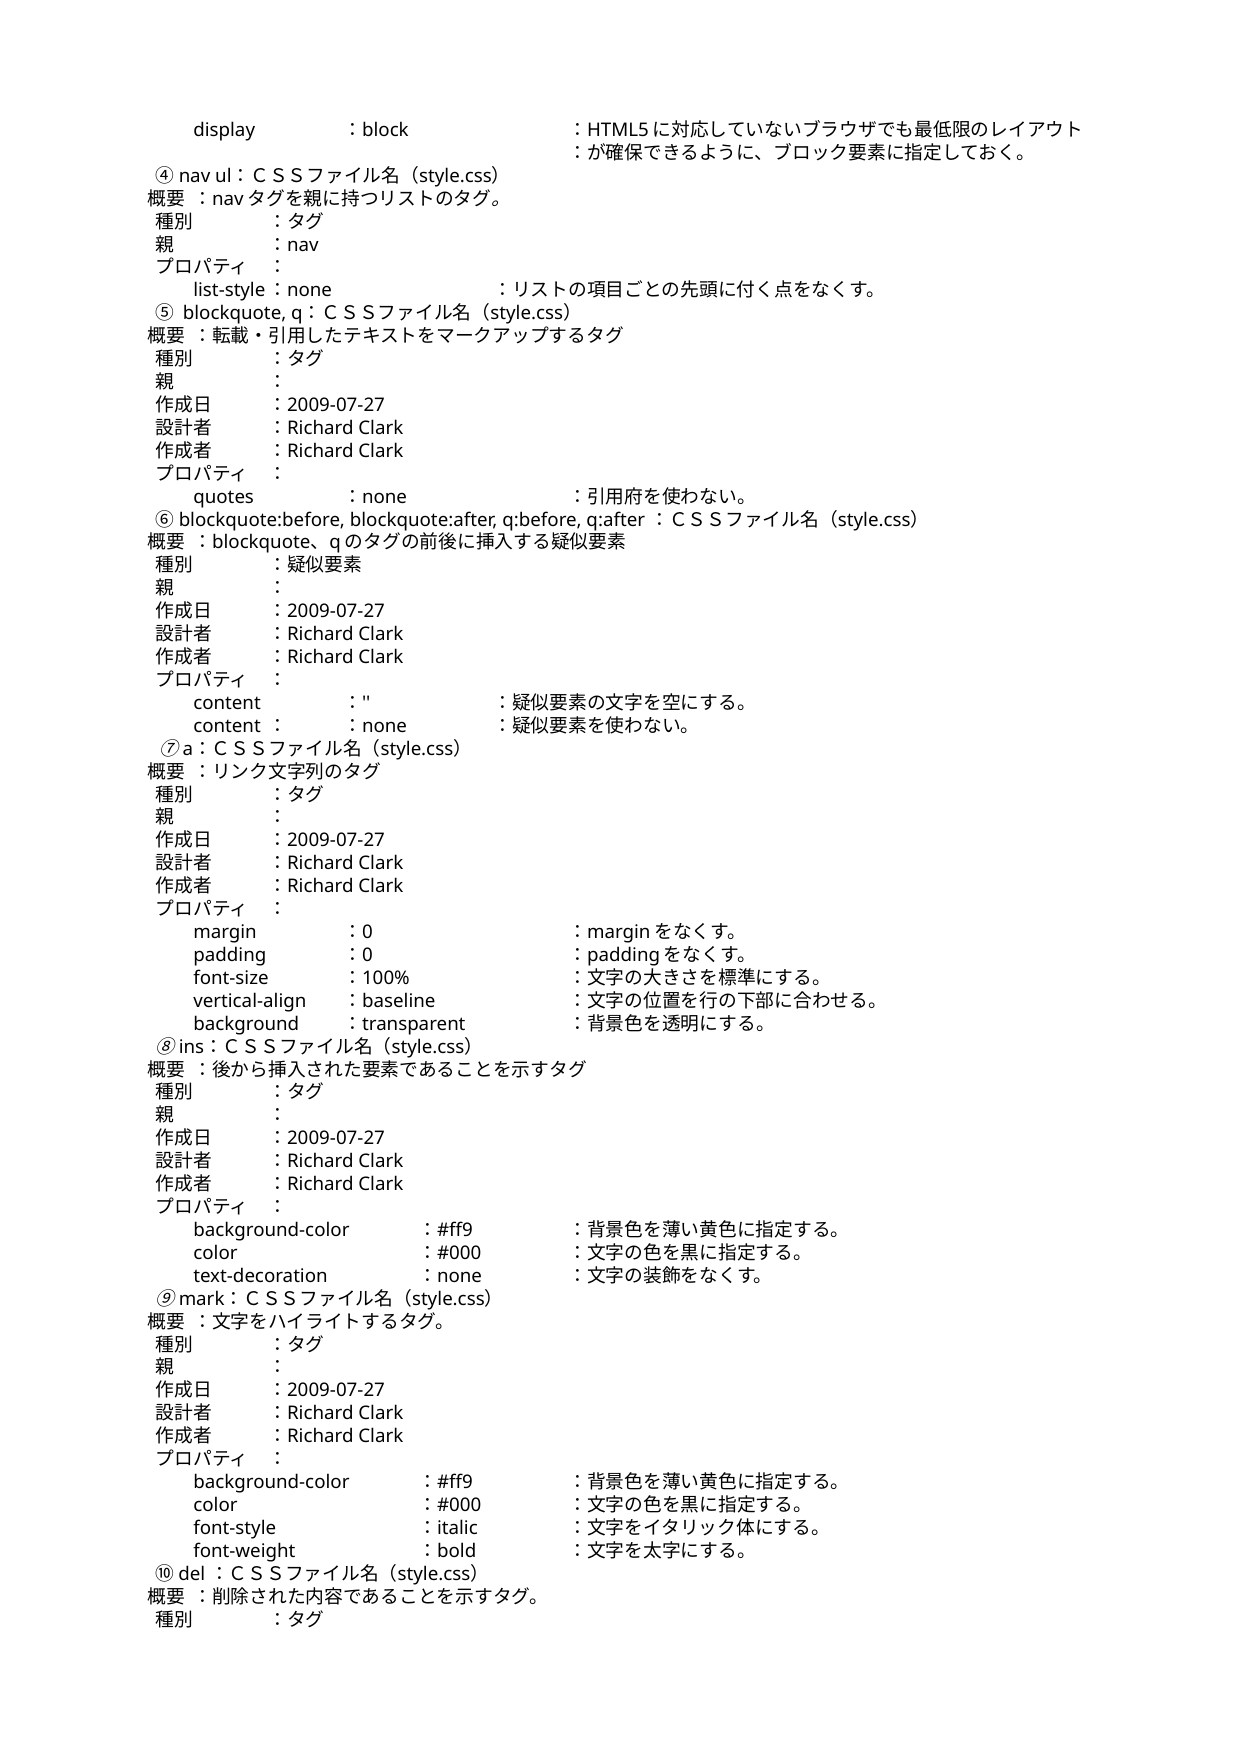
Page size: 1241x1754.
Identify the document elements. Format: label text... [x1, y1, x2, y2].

text 作成日 ：2009-07-27 [118, 1126, 1122, 1149]
text 作成日 ：2009-07-27 [118, 393, 1122, 416]
text プロパティ ： [118, 1195, 1122, 1218]
text content ： ：none ：疑似要素を使わない。 [118, 714, 1122, 737]
text list-style ：none ：リストの項目ごとの先頭に付く点をなくす。 [118, 278, 1122, 301]
text 種別 ：タグ [118, 210, 1122, 233]
text 作成日 ：2009-07-27 [118, 828, 1122, 851]
text 概要 ：文字をハイライトするタグ。 [118, 1310, 1122, 1333]
text 設計者 ：Richard Clark [118, 622, 1122, 645]
text ⑤ blockquote, q：ＣＳＳファイル名（style.css） [118, 301, 1122, 324]
text ：が確保できるように、ブロック要素に指定しておく。 [118, 141, 1122, 164]
text 作成者 ：Richard Clark [118, 645, 1122, 668]
text content ：'' ：疑似要素の文字を空にする。 [118, 691, 1122, 714]
text 概要 ：削除された内容であることを示すタグ。 [118, 1585, 1122, 1608]
text 種別 ：タグ [118, 783, 1122, 806]
text 概要 ：blockquote、qのタグの前後に挿入する疑似要素 [118, 531, 1122, 553]
text vertical-align ：baseline ：文字の位置を行の下部に合わせる。 [118, 989, 1122, 1012]
text ⑧ ins：ＣＳＳファイル名（style.css） [118, 1035, 1122, 1058]
text padding ：0 ：paddingをなくす。 [118, 943, 1122, 966]
text ④ nav ul：ＣＳＳファイル名（style.css） [118, 164, 1122, 187]
text quotes ：none ：引用府を使わない。 [118, 485, 1122, 508]
text 親 ：nav [118, 233, 1122, 256]
text background ：transparent ：背景色を透明にする。 [118, 1012, 1122, 1035]
text 種別 ：タグ [118, 1081, 1122, 1103]
text 概要 ：リンク文字列のタグ [118, 760, 1122, 783]
text 概要 ：navタグを親に持つリストのタグ。 [118, 187, 1122, 210]
text 概要 ：後から挿入された要素であることを示すタグ [118, 1058, 1122, 1081]
text 作成日 ：2009-07-27 [118, 599, 1122, 622]
text 作成者 ：Richard Clark [118, 439, 1122, 462]
text 親 ： [118, 1356, 1122, 1378]
text 親 ： [118, 806, 1122, 828]
text 親 ： [118, 1103, 1122, 1126]
text 設計者 ：Richard Clark [118, 1401, 1122, 1424]
text background-color ：#ff9 ：背景色を薄い黄色に指定する。 [118, 1218, 1122, 1241]
text margin ：0 ：marginをなくす。 [118, 920, 1122, 943]
text font-size ：100% ：文字の大きさを標準にする。 [118, 966, 1122, 989]
text 種別 ：疑似要素 [118, 553, 1122, 576]
text 概要 ：転載・引用したテキストをマークアップするタグ [118, 324, 1122, 347]
text 作成日 ：2009-07-27 [118, 1378, 1122, 1401]
text ⑨ mark：ＣＳＳファイル名（style.css） [118, 1287, 1122, 1310]
text color ：#000 ：文字の色を黒に指定する。 [118, 1241, 1122, 1264]
text background-color ：#ff9 ：背景色を薄い黄色に指定する。 [118, 1470, 1122, 1493]
text プロパティ ： [118, 1447, 1122, 1470]
text プロパティ ： [118, 256, 1122, 278]
text プロパティ ： [118, 897, 1122, 920]
text 親 ： [118, 576, 1122, 599]
text ⑦a：ＣＳＳファイル名（style.css） [118, 737, 1122, 760]
text ⑩del ：ＣＳＳファイル名（style.css） [118, 1562, 1122, 1585]
text 親 ： [118, 370, 1122, 393]
text 種別 ：タグ [118, 347, 1122, 370]
text 作成者 ：Richard Clark [118, 874, 1122, 897]
text 設計者 ：Richard Clark [118, 416, 1122, 439]
text font-weight ：bold ：文字を太字にする。 [118, 1539, 1122, 1562]
text プロパティ ： [118, 462, 1122, 485]
text 設計者 ：Richard Clark [118, 1149, 1122, 1172]
text 設計者 ：Richard Clark [118, 851, 1122, 874]
text text-decoration ：none ：文字の装飾をなくす。 [118, 1264, 1122, 1287]
text 種別 ：タグ [118, 1333, 1122, 1356]
text display ：block ：HTML5に対応していないブラウザでも最低限のレイアウト [118, 118, 1122, 141]
text 作成者 ：Richard Clark [118, 1424, 1122, 1447]
text color ：#000 ：文字の色を黒に指定する。 [118, 1493, 1122, 1516]
text font-style ：italic ：文字をイタリック体にする。 [118, 1516, 1122, 1539]
text プロパティ ： [118, 668, 1122, 691]
text ⑥ blockquote:before, blockquote:after, q:before, q:after ：ＣＳＳファイル名（style.css） [118, 508, 1122, 531]
text 作成者 ：Richard Clark [118, 1172, 1122, 1195]
text 種別 ：タグ [118, 1608, 1122, 1631]
